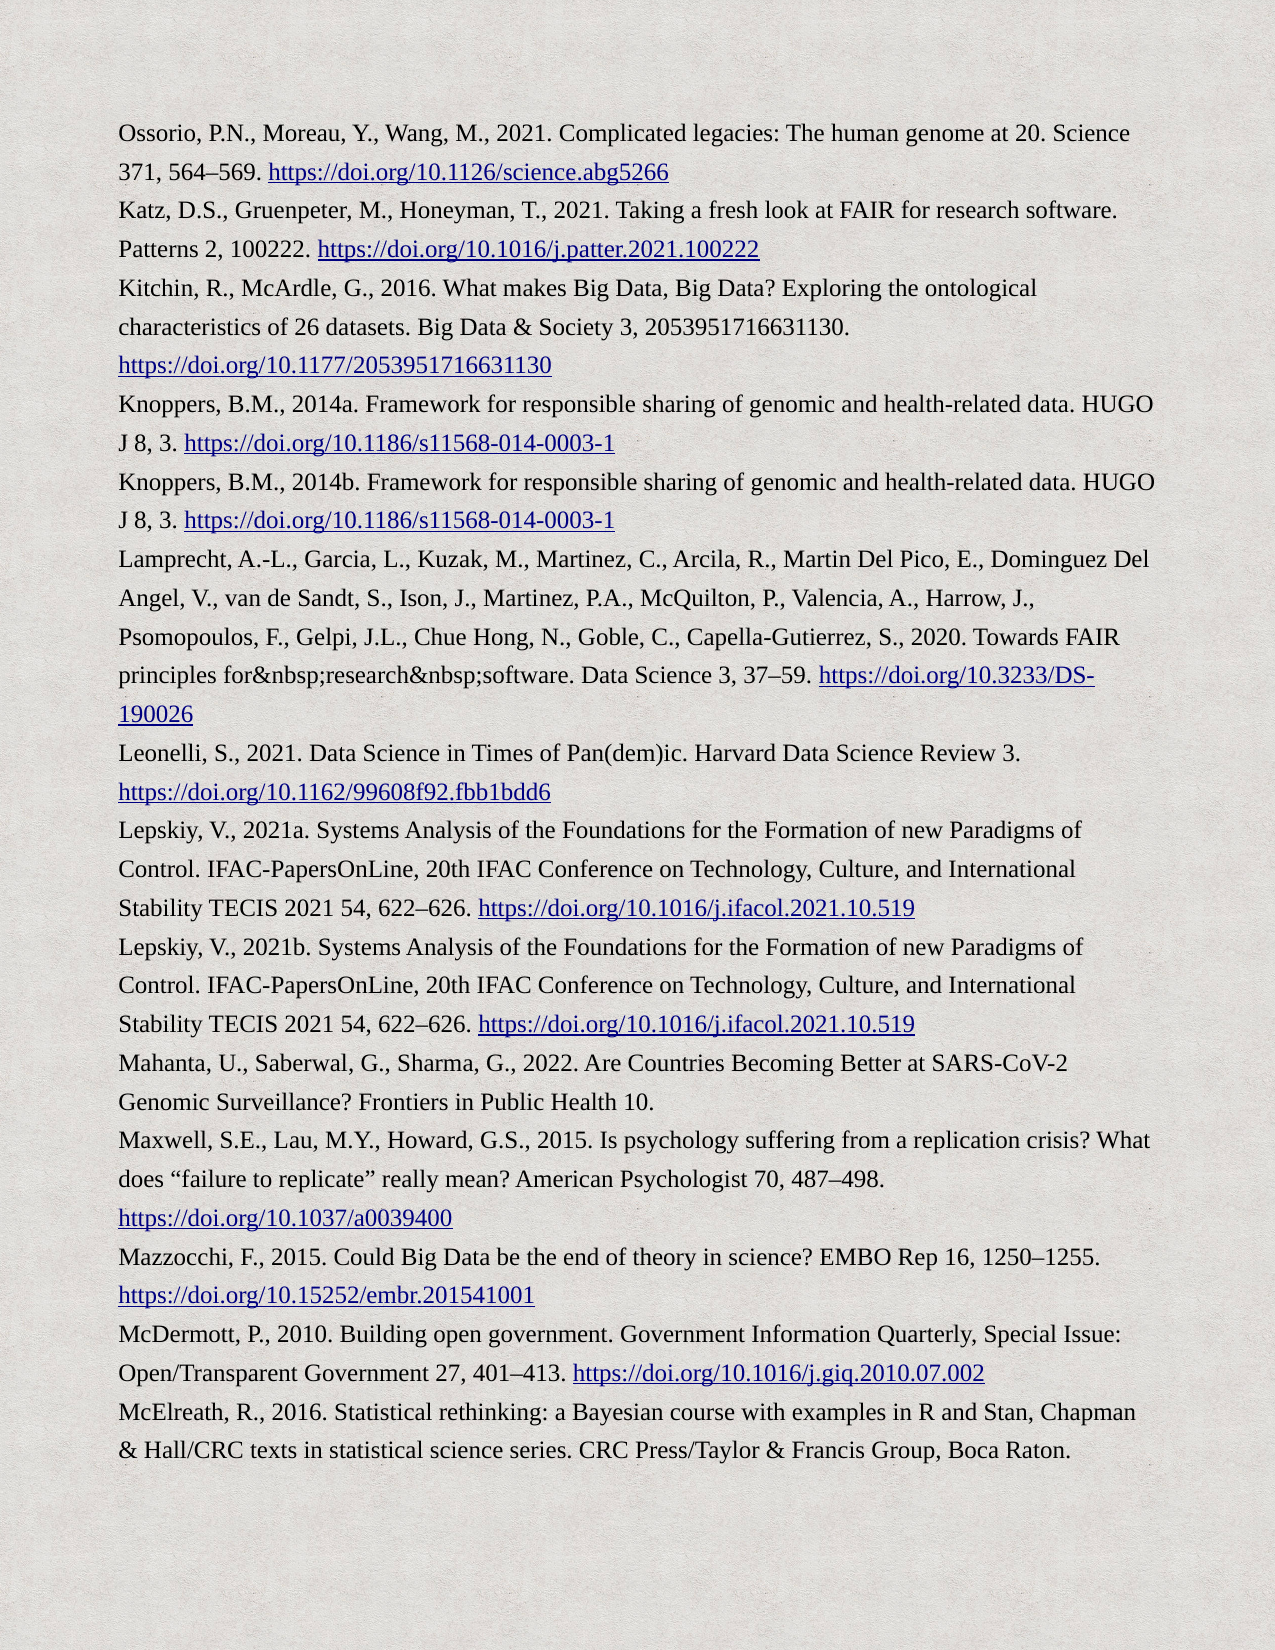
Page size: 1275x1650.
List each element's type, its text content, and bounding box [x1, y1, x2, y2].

text Ossorio, P.N., Moreau, Y., Wang, M., 2021. Complicated legacies: The human genome at 20. Science 371, 564–569. https://doi.org/10.1126/science.abg5266 [118, 118, 1157, 186]
text Maxwell, S.E., Lau, M.Y., Howard, G.S., 2015. Is psychology suffering from a replication crisis? What does “failure to replicate” really mean? American Psychologist 70, 487–498. https://doi.org/10.1037/a0039400 [118, 1126, 1157, 1232]
text Lamprecht, A.-L., Garcia, L., Kuzak, M., Martinez, C., Arcila, R., Martin Del Pico, E., Dominguez Del Angel, V., van de Sandt, S., Ison, J., Martinez, P.A., McQuilton, P., Valencia, A., Harrow, J., Psomopoulos, F., Gelpi, J.L., Chue Hong, N., Goble, C., Capella-Gutierrez, S., 2020. Towards FAIR principles for&nbsp;research&nbsp;software. Data Science 3, 37–59. https://doi.org/10.3233/DS-190026 [118, 544, 1157, 728]
text Leonelli, S., 2021. Data Science in Times of Pan(dem)ic. Harvard Data Science Review 3. https://doi.org/10.1162/99608f92.fbb1bdd6 [118, 738, 1157, 806]
text Mahanta, U., Saberwal, G., Sharma, G., 2022. Are Countries Becoming Better at SARS-CoV-2 Genomic Surveillance? Frontiers in Public Health 10. [118, 1048, 1157, 1116]
text Mazzocchi, F., 2015. Could Big Data be the end of theory in science? EMBO Rep 16, 1250–1255. https://doi.org/10.15252/embr.201541001 [118, 1242, 1157, 1309]
picture [0, 0, 1275, 1650]
text Knoppers, B.M., 2014b. Framework for responsible sharing of genomic and health-related data. HUGO J 8, 3. https://doi.org/10.1186/s11568-014-0003-1 [118, 467, 1157, 534]
text McElreath, R., 2016. Statistical rethinking: a Bayesian course with examples in R and Stan, Chapman & Hall/CRC texts in statistical science series. CRC Press/Taylor & Francis Group, Boca Raton. [118, 1397, 1157, 1464]
text Lepskiy, V., 2021a. Systems Analysis of the Foundations for the Formation of new Paradigms of Control. IFAC-PapersOnLine, 20th IFAC Conference on Technology, Culture, and International Stability TECIS 2021 54, 622–626. https://doi.org/10.1016/j.ifacol.2021.10.519 [118, 816, 1157, 922]
text Lepskiy, V., 2021b. Systems Analysis of the Foundations for the Formation of new Paradigms of Control. IFAC-PapersOnLine, 20th IFAC Conference on Technology, Culture, and International Stability TECIS 2021 54, 622–626. https://doi.org/10.1016/j.ifacol.2021.10.519 [118, 932, 1157, 1038]
text Kitchin, R., McArdle, G., 2016. What makes Big Data, Big Data? Exploring the ontological characteristics of 26 datasets. Big Data & Society 3, 2053951716631130. https://doi.org/10.1177/2053951716631130 [118, 273, 1157, 379]
text Knoppers, B.M., 2014a. Framework for responsible sharing of genomic and health-related data. HUGO J 8, 3. https://doi.org/10.1186/s11568-014-0003-1 [118, 389, 1157, 457]
text McDermott, P., 2010. Building open government. Government Information Quarterly, Special Issue: Open/Transparent Government 27, 401–413. https://doi.org/10.1016/j.giq.2010.07.002 [118, 1319, 1157, 1387]
text Katz, D.S., Gruenpeter, M., Honeyman, T., 2021. Taking a fresh look at FAIR for research software. Patterns 2, 100222. https://doi.org/10.1016/j.patter.2021.100222 [118, 196, 1157, 263]
